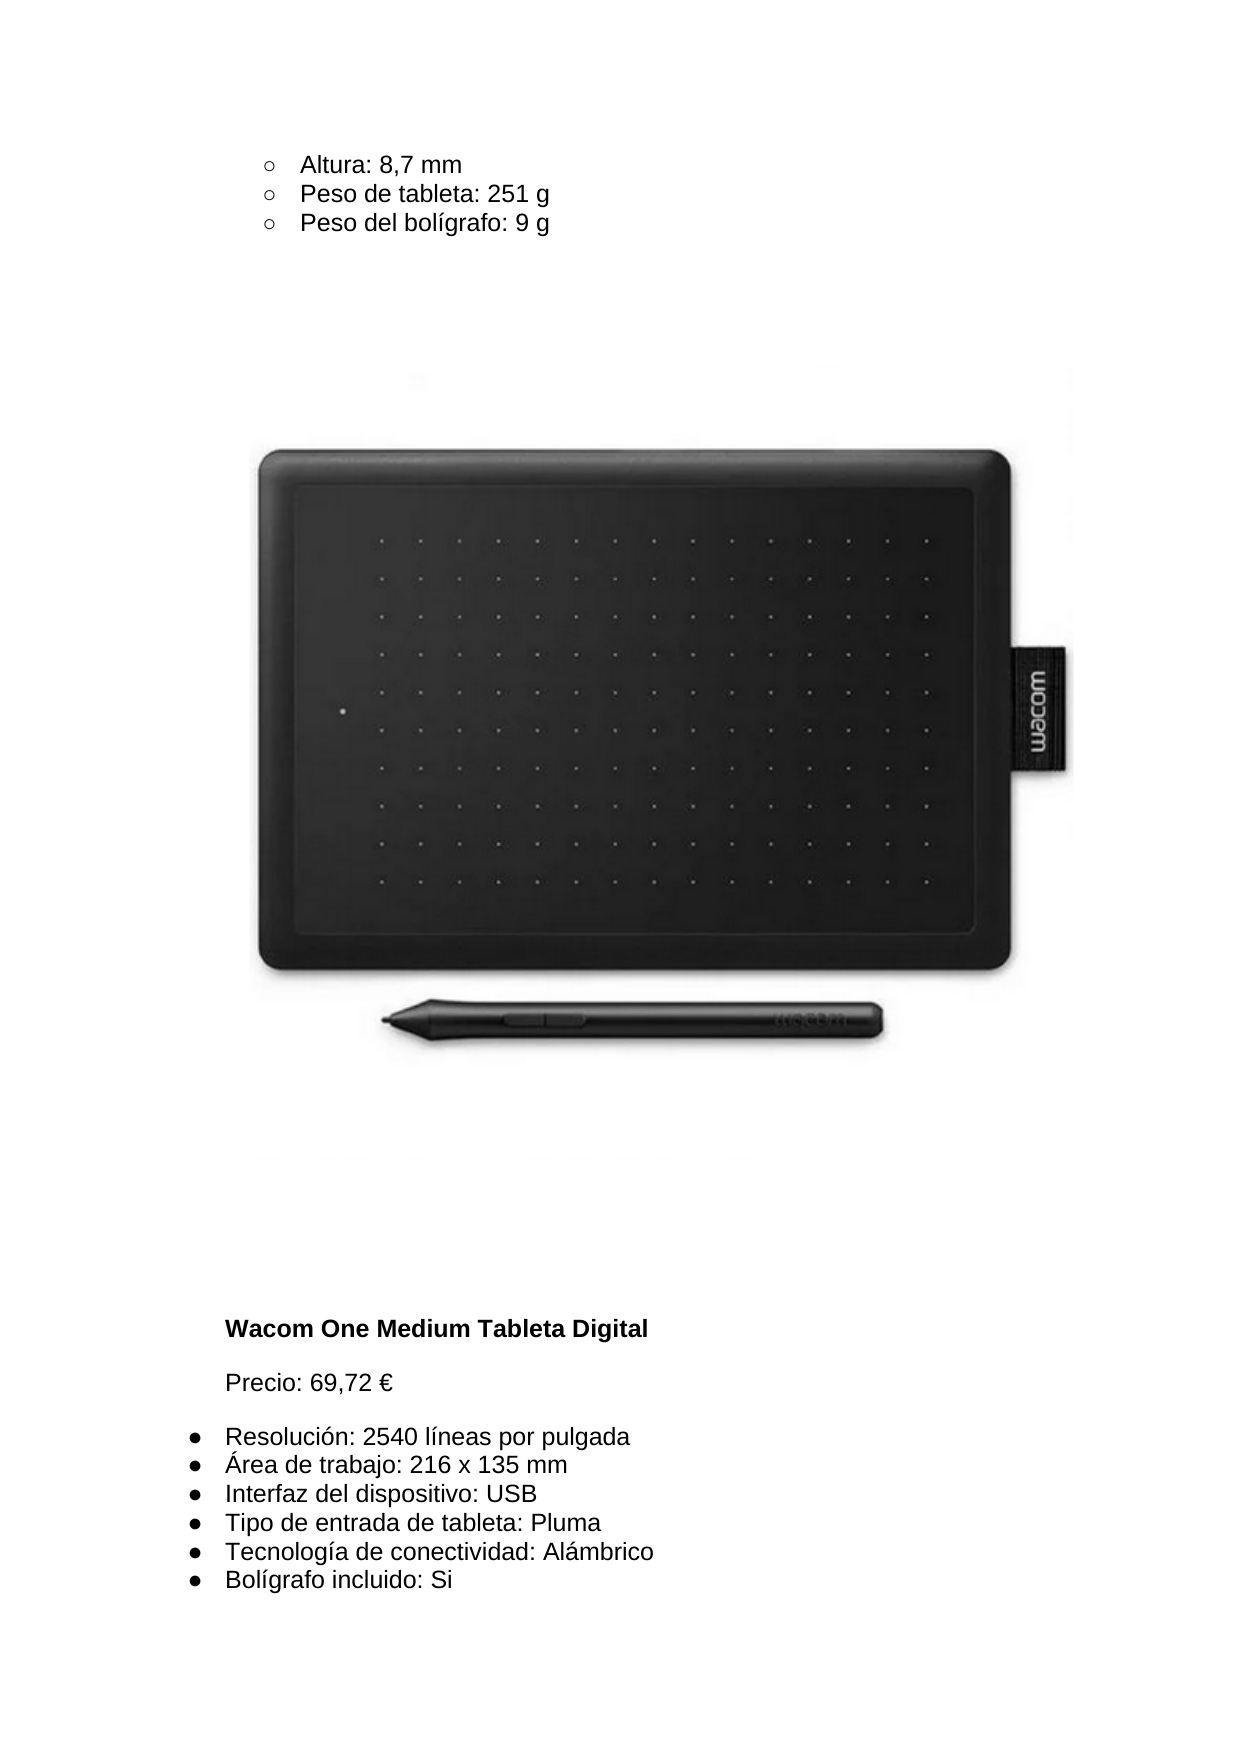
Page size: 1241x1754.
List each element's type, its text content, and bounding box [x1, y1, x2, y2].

list Altura: 8,7 mm [262, 150, 1090, 179]
list Tipo de entrada de tableta: Pluma [187, 1508, 1090, 1537]
list Bolígrafo incluido: Si [187, 1565, 1090, 1594]
list Peso de tableta: 251 g [262, 179, 1090, 207]
list Área de trabajo: 216 x 135 mm [187, 1450, 1090, 1479]
list Tecnología de conectividad: Alámbrico [187, 1537, 1090, 1565]
list Interfaz del dispositivo: USB [187, 1479, 1090, 1508]
text Precio: 69,72 € [225, 1368, 1090, 1397]
list Peso del bolígrafo: 9 g [262, 207, 1090, 236]
subtitle Wacom One Medium Tableta Digital [225, 1314, 1090, 1343]
list Resolución: 2540 líneas por pulgada [187, 1422, 1090, 1450]
